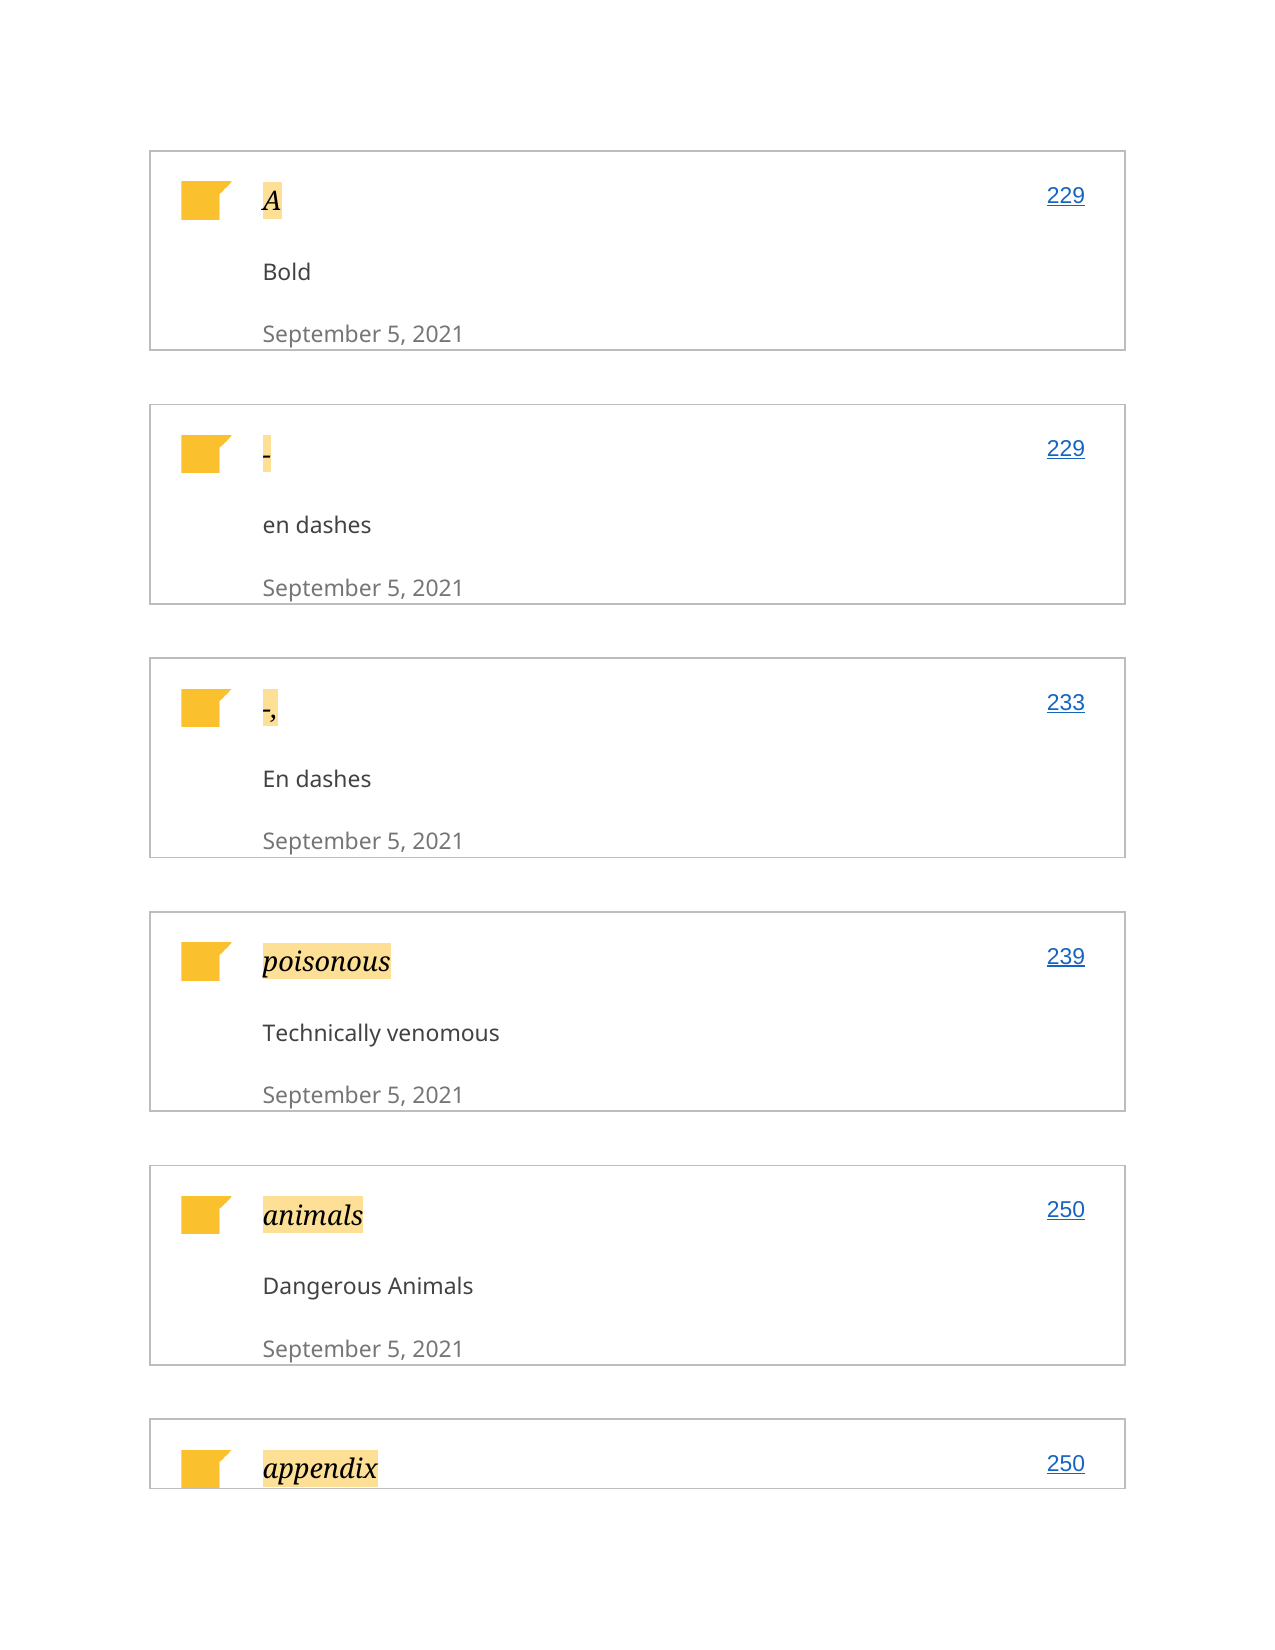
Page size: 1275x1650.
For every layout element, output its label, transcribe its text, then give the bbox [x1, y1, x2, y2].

table_header 239 [1009, 943, 1122, 1110]
table_header -, En dashes September 5, 2021 [263, 689, 1009, 857]
table_header [151, 1166, 1124, 1364]
table_header 229 [1009, 435, 1122, 603]
table_header 250 [1009, 1450, 1122, 1487]
picture [181, 1196, 232, 1234]
table_header [151, 913, 1124, 1110]
table_header [151, 943, 262, 1110]
table_header A Bold September 5, 2021 [263, 182, 1009, 349]
table_header animals Dangerous Animals September 5, 2021 [263, 1196, 1009, 1364]
table_header [151, 182, 262, 349]
table_header 229 [1009, 182, 1122, 349]
table_header [151, 1196, 262, 1364]
table_header [151, 689, 262, 857]
table_header - en dashes September 5, 2021 [263, 435, 1009, 603]
table_header [151, 435, 262, 603]
table_header appendix [263, 1450, 1009, 1487]
table_header 233 [1009, 689, 1122, 857]
picture [181, 1450, 232, 1488]
table_header 250 [1009, 1196, 1122, 1364]
picture [181, 435, 232, 473]
table_header [151, 152, 1124, 349]
table_header [232, 1450, 262, 1487]
table_header [151, 1420, 1124, 1487]
picture [181, 689, 232, 727]
table_header poisonous Technically venomous September 5, 2021 [263, 943, 1009, 1110]
picture [181, 181, 232, 220]
table_header [151, 659, 1124, 857]
table_header [151, 1450, 181, 1487]
table_header [151, 405, 1124, 603]
picture [181, 942, 232, 981]
